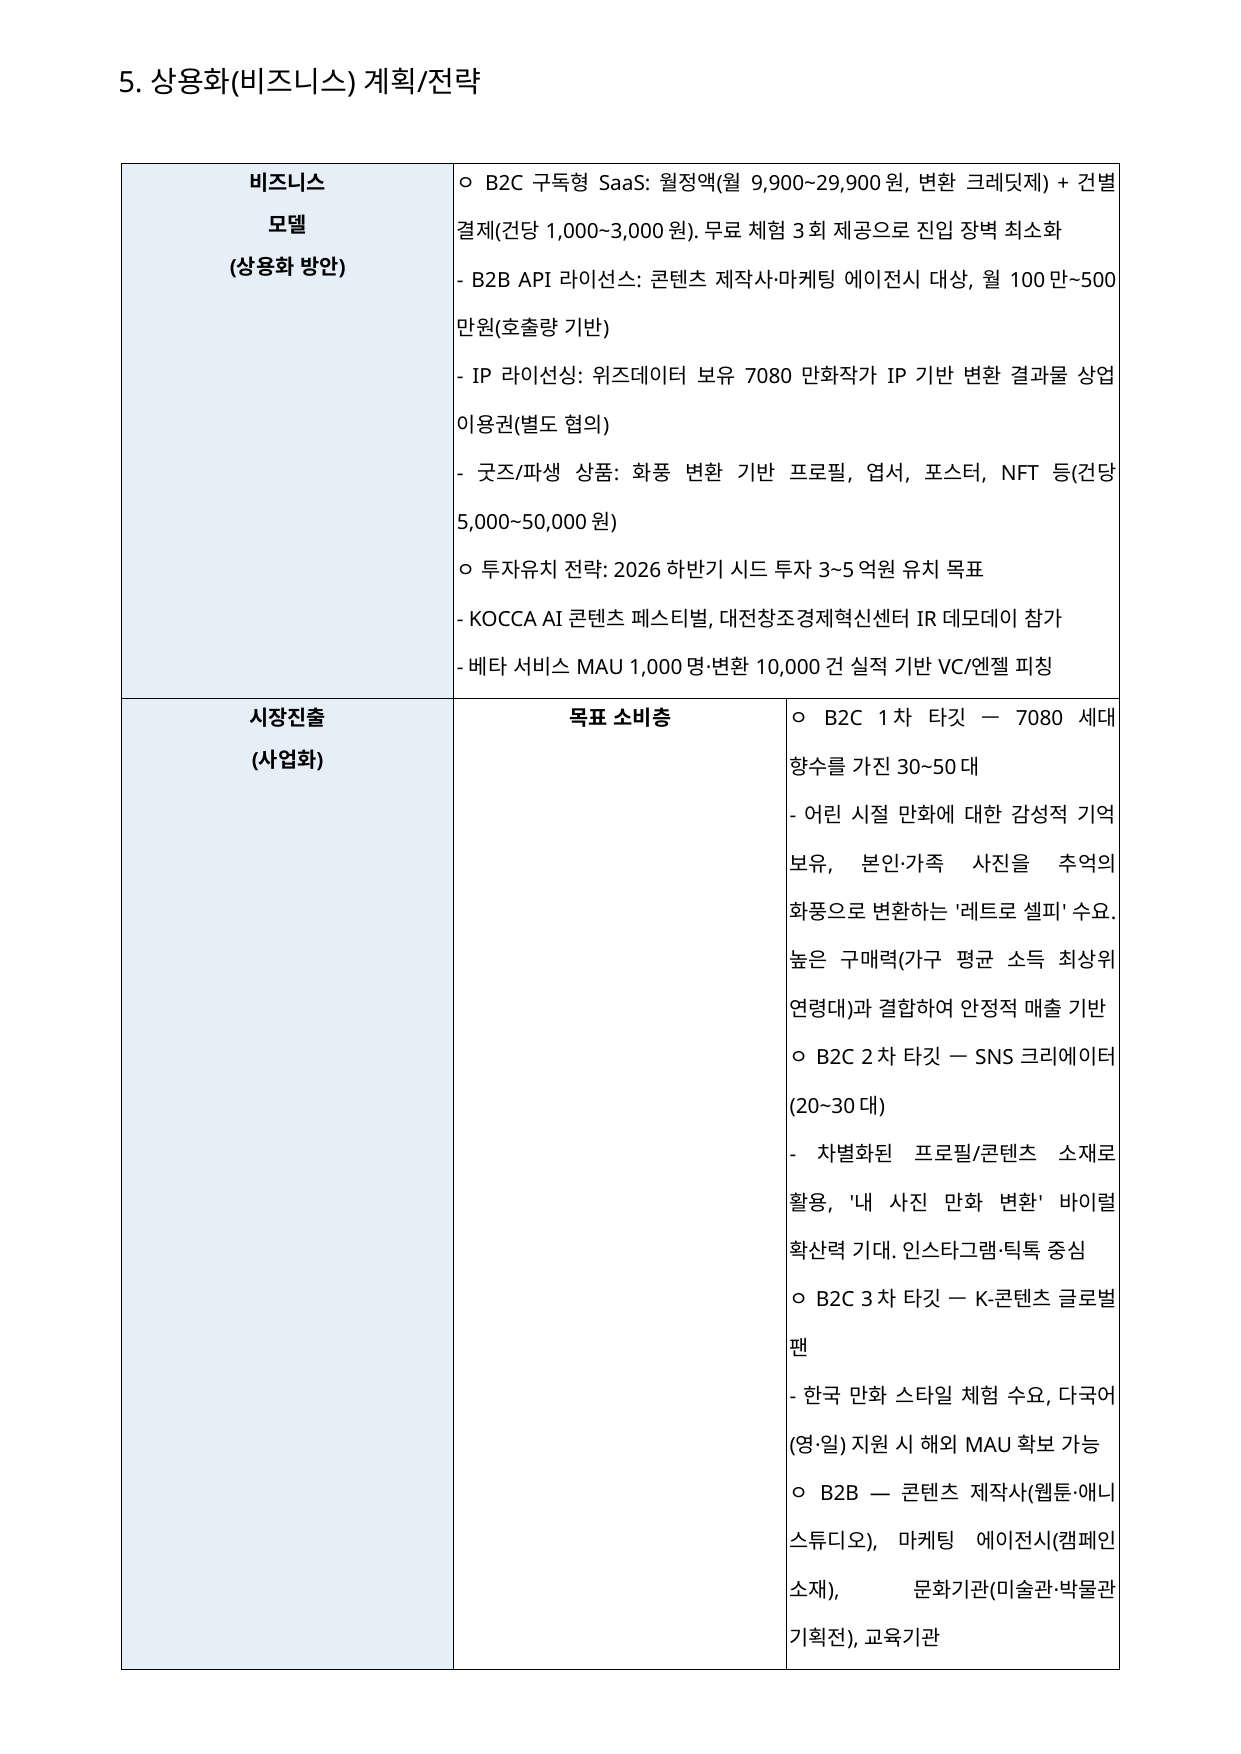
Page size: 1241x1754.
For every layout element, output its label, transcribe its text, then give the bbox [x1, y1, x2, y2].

table_cell 목표 소비층 [454, 699, 786, 1669]
table_cell ㅇ B2C 1차 타깃 — 7080 세대 향수를 가진 30~50대 - 어린 시절 만화에 대한 감성적 기억 보유, 본인·가족 사진을 추억의 화풍으로 변환하는 '레트로 셀피' 수요. 높은 구매력(가구 평균 소득 최상위 연령대)과 결합하여 안정적 매출 기반 ㅇ B2C 2차 타깃 — SNS 크리에이터(20~30대) - 차별화된 프로필/콘텐츠 소재로 활용, '내 사진 만화 변환' 바이럴 확산력 기대. 인스타그램·틱톡 중심 ㅇ B2C 3차 타깃 — K-콘텐츠 글로벌 팬 - 한국 만화 스타일 체험 수요, 다국어(영·일) 지원 시 해외 MAU 확보 가능 ㅇ B2B — 콘텐츠 제작사(웹툰·애니 스튜디오), 마케팅 에이전시(캠페인 소재), 문화기관(미술관·박물관 기획전), 교육기관 [787, 699, 1119, 1669]
table_cell 시장진출 (사업화) [122, 699, 453, 1669]
text 5. 상용화(비즈니스) 계획/전략 [118, 59, 1122, 101]
table_header ㅇ B2C 구독형 SaaS: 월정액(월 9,900~29,900원, 변환 크레딧제) + 건별 결제(건당 1,000~3,000원). 무료 체험 3회 제공으로 진입 장벽 최소화 - B2B API 라이선스: 콘텐츠 제작사·마케팅 에이전시 대상, 월 100만~500만원(호출량 기반) - IP 라이선싱: 위즈데이터 보유 7080 만화작가 IP 기반 변환 결과물 상업 이용권(별도 협의) - 굿즈/파생 상품: 화풍 변환 기반 프로필, 엽서, 포스터, NFT 등(건당 5,000~50,000원) ㅇ 투자유치 전략: 2026 하반기 시드 투자 3~5억원 유치 목표 - KOCCA AI 콘텐츠 페스티벌, 대전창조경제혁신센터 IR 데모데이 참가 - 베타 서비스 MAU 1,000명·변환 10,000건 실적 기반 VC/엔젤 피칭 [454, 164, 1119, 698]
table_header 비즈니스 모델 (상용화 방안) [122, 164, 453, 698]
